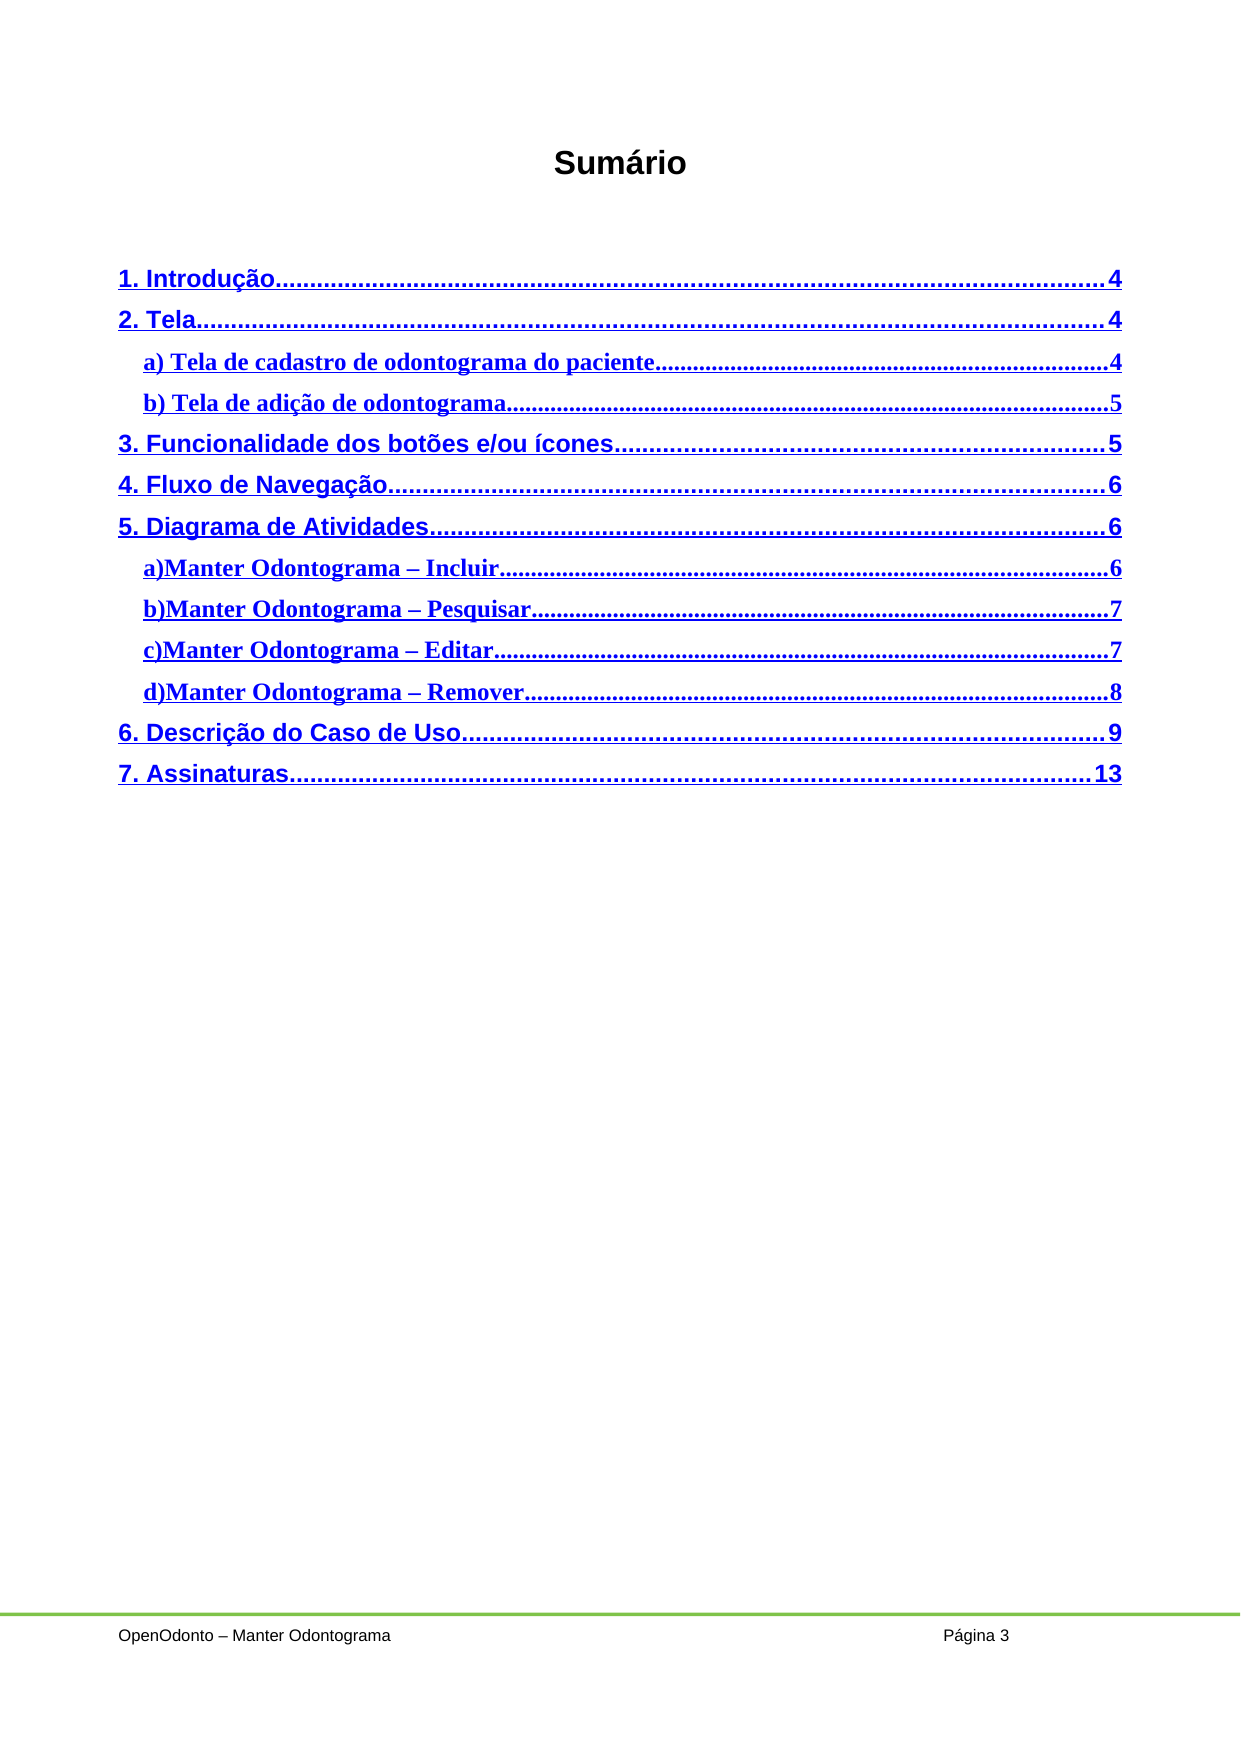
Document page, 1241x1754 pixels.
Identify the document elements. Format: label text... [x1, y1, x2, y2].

text d)Manter Odontograma – Remover 8 [143, 677, 1122, 702]
text 1. Introdução 4 [118, 264, 1122, 289]
text a)Manter Odontograma – Incluir 6 [143, 553, 1122, 578]
text b) Tela de adição de odontograma 5 [143, 388, 1122, 413]
text 7. Assinaturas 13 [118, 759, 1122, 784]
text 2. Tela 4 [118, 305, 1122, 330]
text 6. Descrição do Caso de Uso 9 [118, 718, 1122, 743]
text 3. Funcionalidade dos botões e/ou ícones 5 [118, 429, 1122, 454]
text c)Manter Odontograma – Editar 7 [143, 635, 1122, 660]
text b)Manter Odontograma – Pesquisar 7 [143, 594, 1122, 619]
text a) Tela de cadastro de odontograma do paciente 4 [143, 347, 1122, 372]
text 4. Fluxo de Navegação 6 [118, 470, 1122, 495]
title Sumário [118, 143, 1122, 182]
text 5. Diagrama de Atividades 6 [118, 512, 1122, 536]
